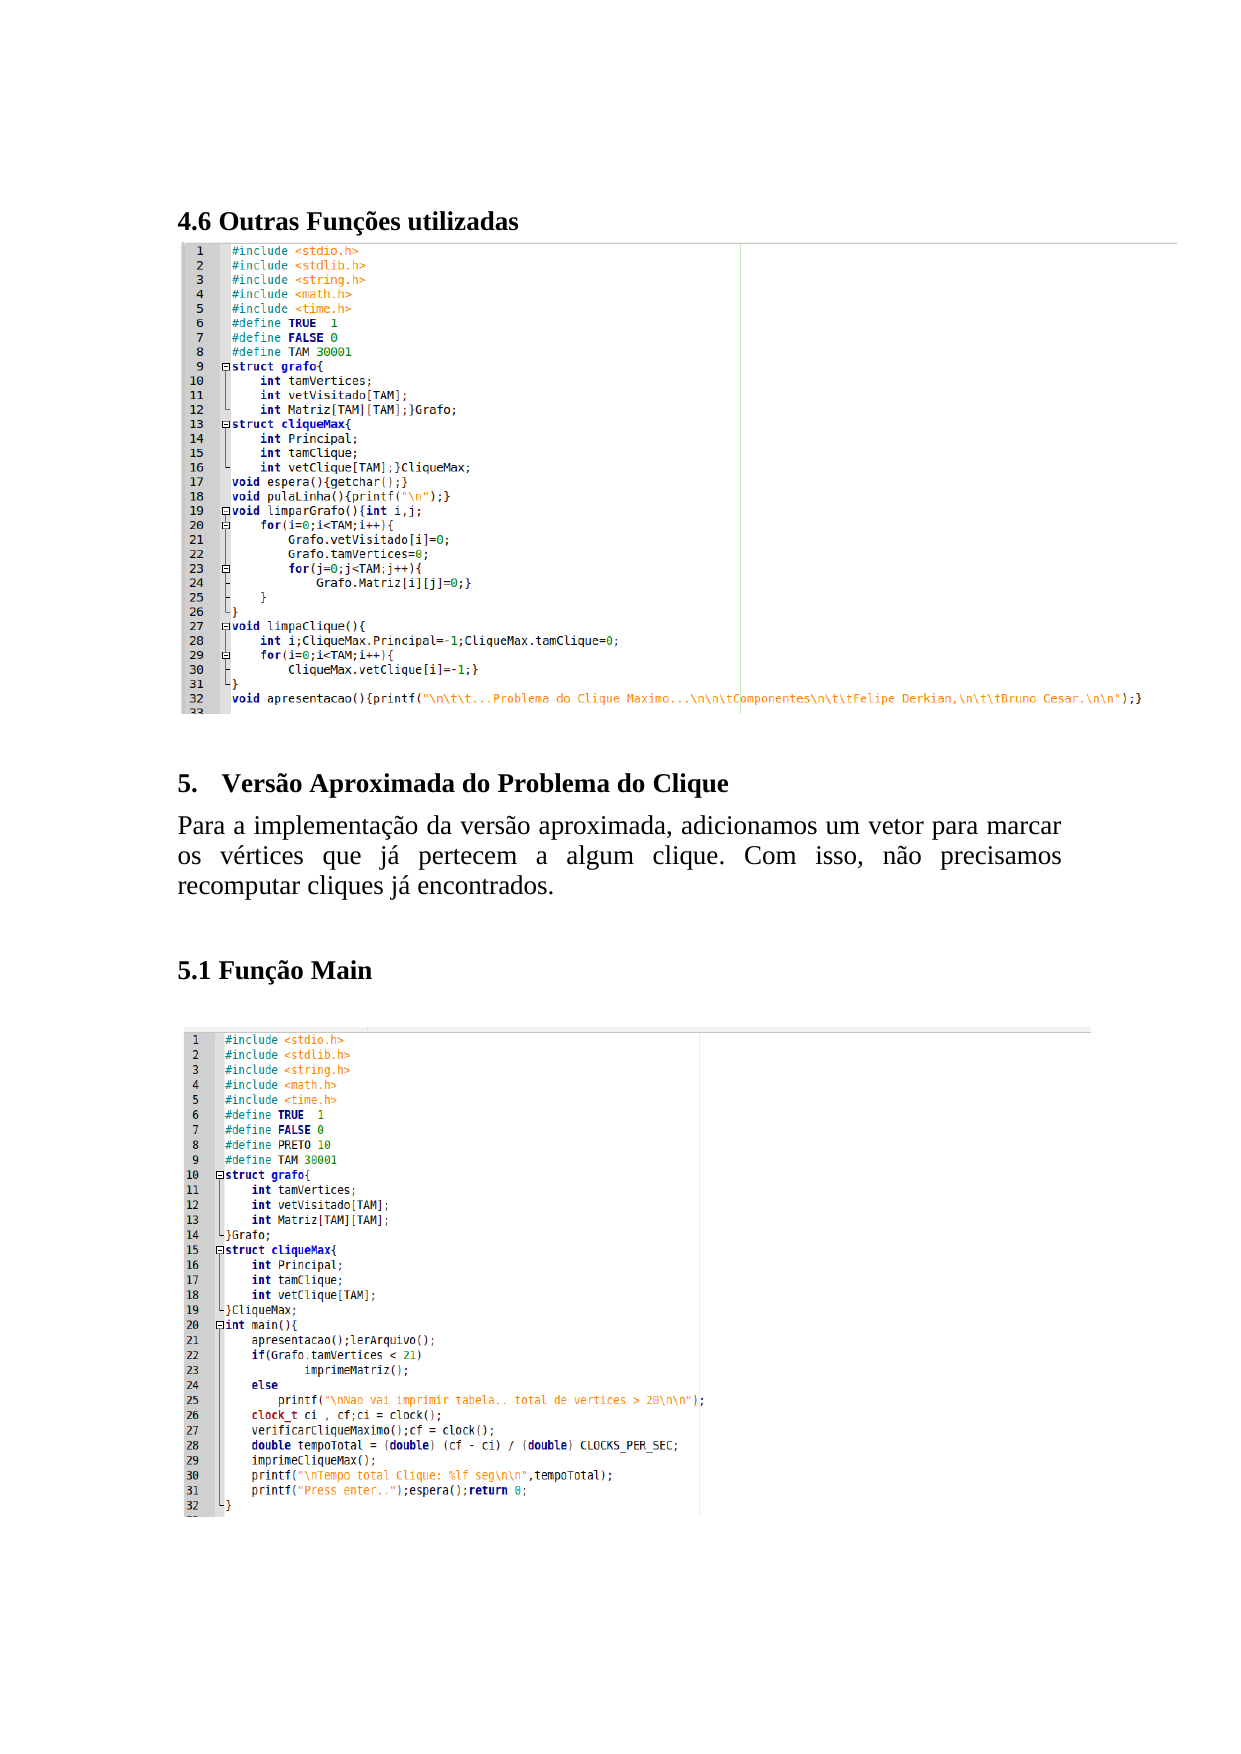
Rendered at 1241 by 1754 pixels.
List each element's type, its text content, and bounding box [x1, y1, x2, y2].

title Versão Aproximada do Problema do Clique [177, 768, 1063, 798]
picture [183, 1027, 1092, 1517]
picture [181, 242, 1178, 714]
text 4.6 Outras Funções utilizadas [177, 207, 1063, 237]
text 5.1 Função Main [177, 955, 1063, 985]
text Para a implementação da versão aproximada, adicionamos um vetor para marcar os vértices que já pertecem a algum clique. Com isso, não precisamos recomputar cliques já encontrados. [177, 811, 1063, 901]
